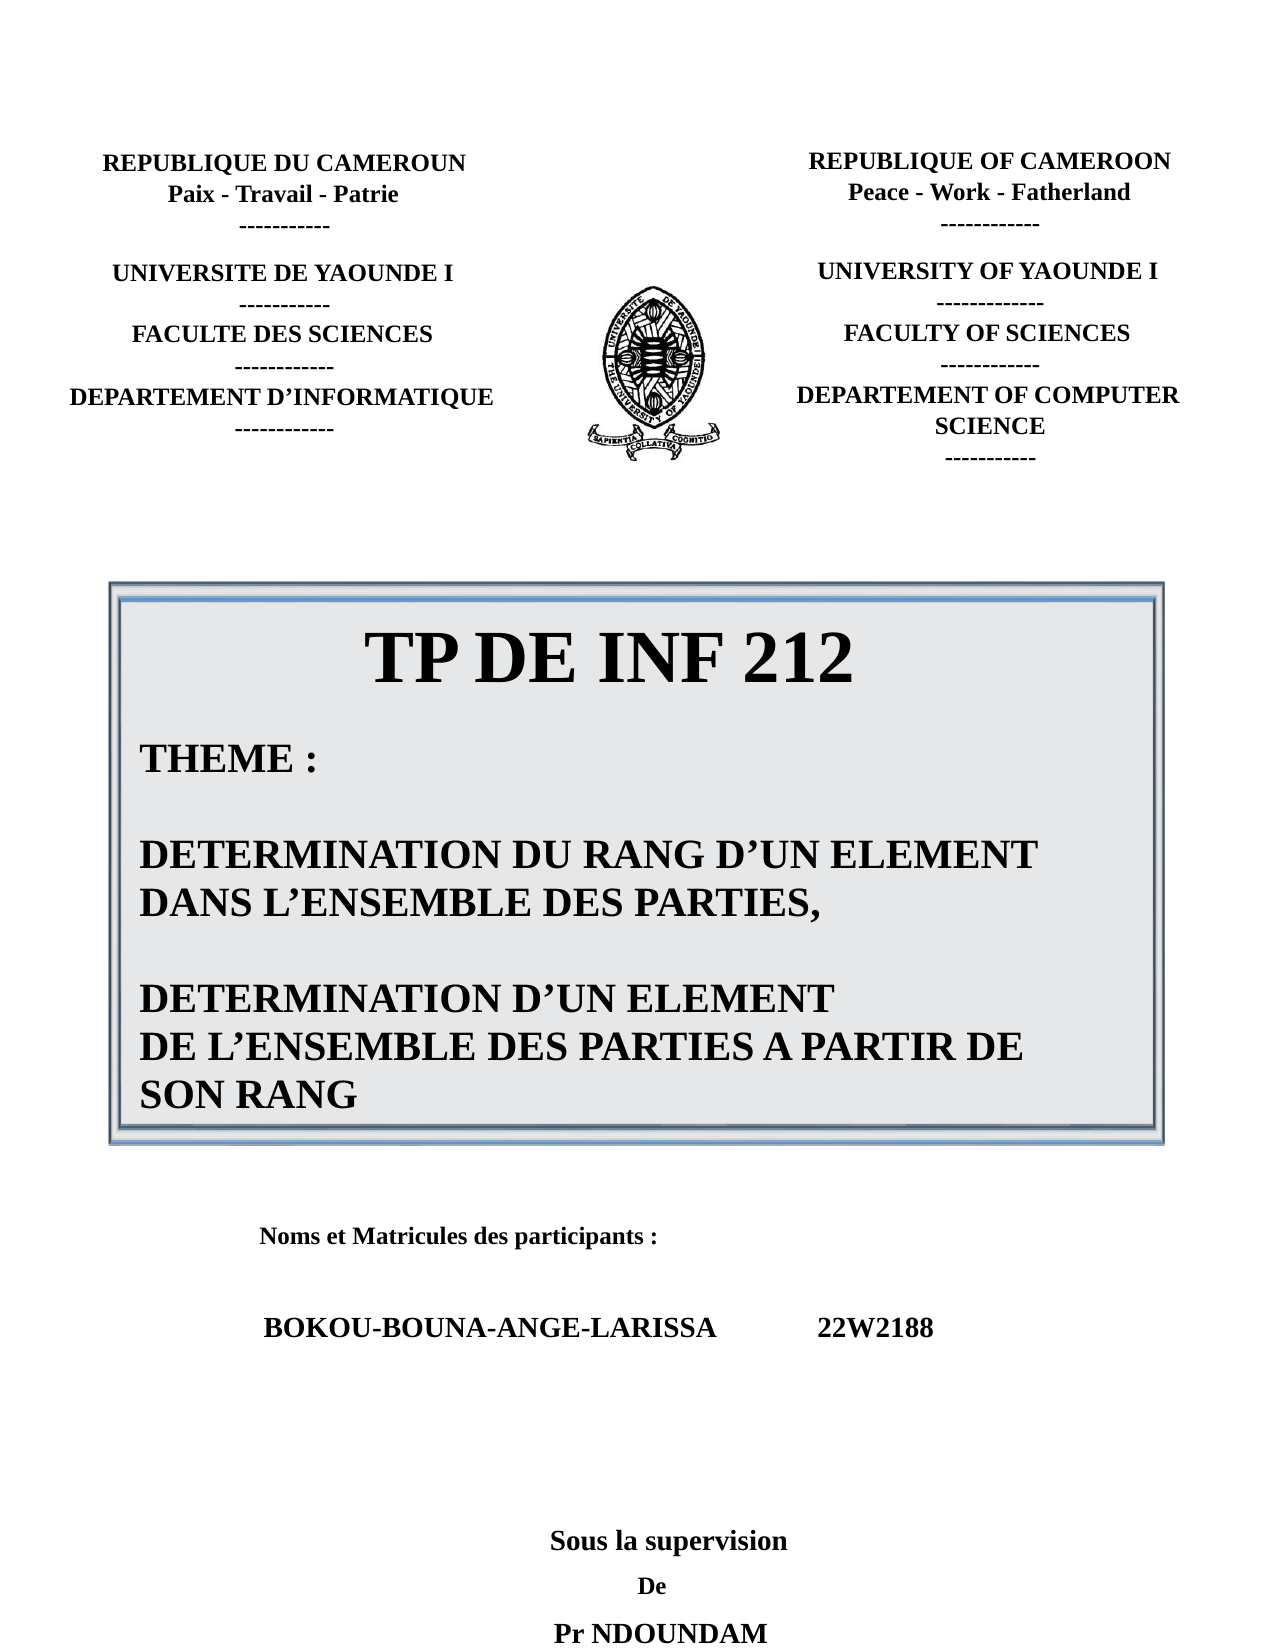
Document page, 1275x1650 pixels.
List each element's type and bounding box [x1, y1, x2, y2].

picture [108, 581, 1165, 1146]
picture [586, 284, 723, 461]
